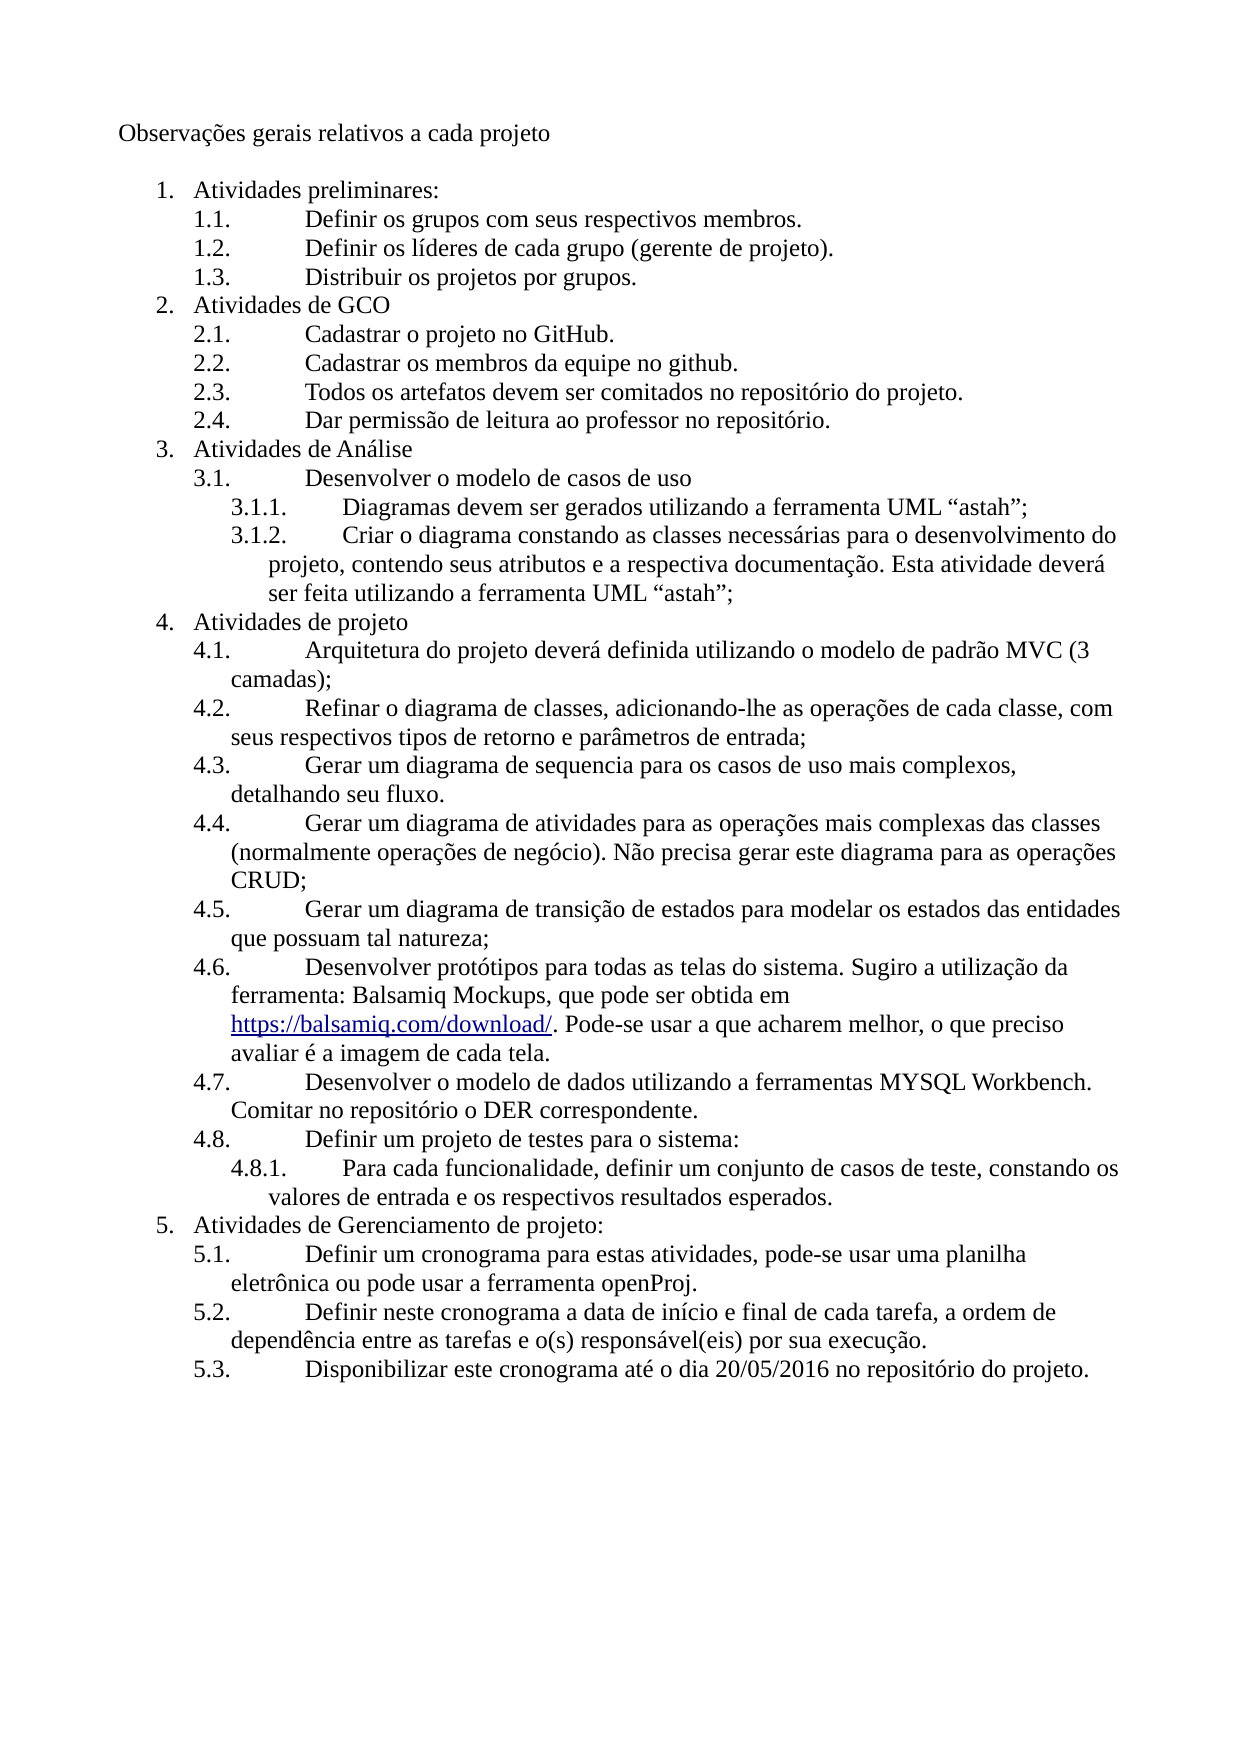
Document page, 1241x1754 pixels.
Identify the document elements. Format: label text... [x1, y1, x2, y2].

list Desenvolver o modelo de dados utilizando a ferramentas MYSQL Workbench. Comitar no repositório o DER correspondente. [193, 1067, 1122, 1124]
list Definir os grupos com seus respectivos membros. [193, 204, 1122, 233]
list Distribuir os projetos por grupos. [193, 262, 1122, 291]
list Criar o diagrama constando as classes necessárias para o desenvolvimento do projeto, contendo seus atributos e a respectiva documentação. Esta atividade deverá ser feita utilizando a ferramenta UML “astah”; [231, 521, 1122, 607]
list Disponibilizar este cronograma até o dia 20/05/2016 no repositório do projeto. [193, 1354, 1122, 1383]
list Gerar um diagrama de atividades para as operações mais complexas das classes (normalmente operações de negócio). Não precisa gerar este diagrama para as operações CRUD; [193, 808, 1122, 894]
list Atividades de Análise [156, 434, 1122, 463]
text Observações gerais relativos a cada projeto [118, 118, 1122, 147]
list Arquitetura do projeto deverá definida utilizando o modelo de padrão MVC (3 camadas); [193, 636, 1122, 693]
list Cadastrar o projeto no GitHub. [193, 319, 1122, 348]
list Definir os líderes de cada grupo (gerente de projeto). [193, 233, 1122, 262]
list Desenvolver protótipos para todas as telas do sistema. Sugiro a utilização da ferramenta: Balsamiq Mockups, que pode ser obtida em https://balsamiq.com/download/. Pode-se usar a que acharem melhor, o que preciso avaliar é a imagem de cada tela. [193, 952, 1122, 1067]
list Atividades preliminares: [156, 176, 1122, 204]
list Cadastrar os membros da equipe no github. [193, 348, 1122, 377]
list Atividades de Gerenciamento de projeto: [156, 1211, 1122, 1239]
list Desenvolver o modelo de casos de uso [193, 463, 1122, 492]
list Definir neste cronograma a data de início e final de cada tarefa, a ordem de dependência entre as tarefas e o(s) responsável(eis) por sua execução. [193, 1297, 1122, 1354]
list Gerar um diagrama de sequencia para os casos de uso mais complexos, detalhando seu fluxo. [193, 751, 1122, 808]
list Todos os artefatos devem ser comitados no repositório do projeto. [193, 377, 1122, 406]
list Atividades de GCO [156, 291, 1122, 319]
list Dar permissão de leitura ao professor no repositório. [193, 406, 1122, 434]
list Diagramas devem ser gerados utilizando a ferramenta UML “astah”; [231, 492, 1122, 521]
list Para cada funcionalidade, definir um conjunto de casos de teste, constando os valores de entrada e os respectivos resultados esperados. [231, 1153, 1122, 1211]
list Definir um projeto de testes para o sistema: [193, 1124, 1122, 1153]
list Atividades de projeto [156, 607, 1122, 636]
list Refinar o diagrama de classes, adicionando-lhe as operações de cada classe, com seus respectivos tipos de retorno e parâmetros de entrada; [193, 693, 1122, 751]
list Definir um cronograma para estas atividades, pode-se usar uma planilha eletrônica ou pode usar a ferramenta openProj. [193, 1239, 1122, 1297]
list Gerar um diagrama de transição de estados para modelar os estados das entidades que possuam tal natureza; [193, 894, 1122, 952]
